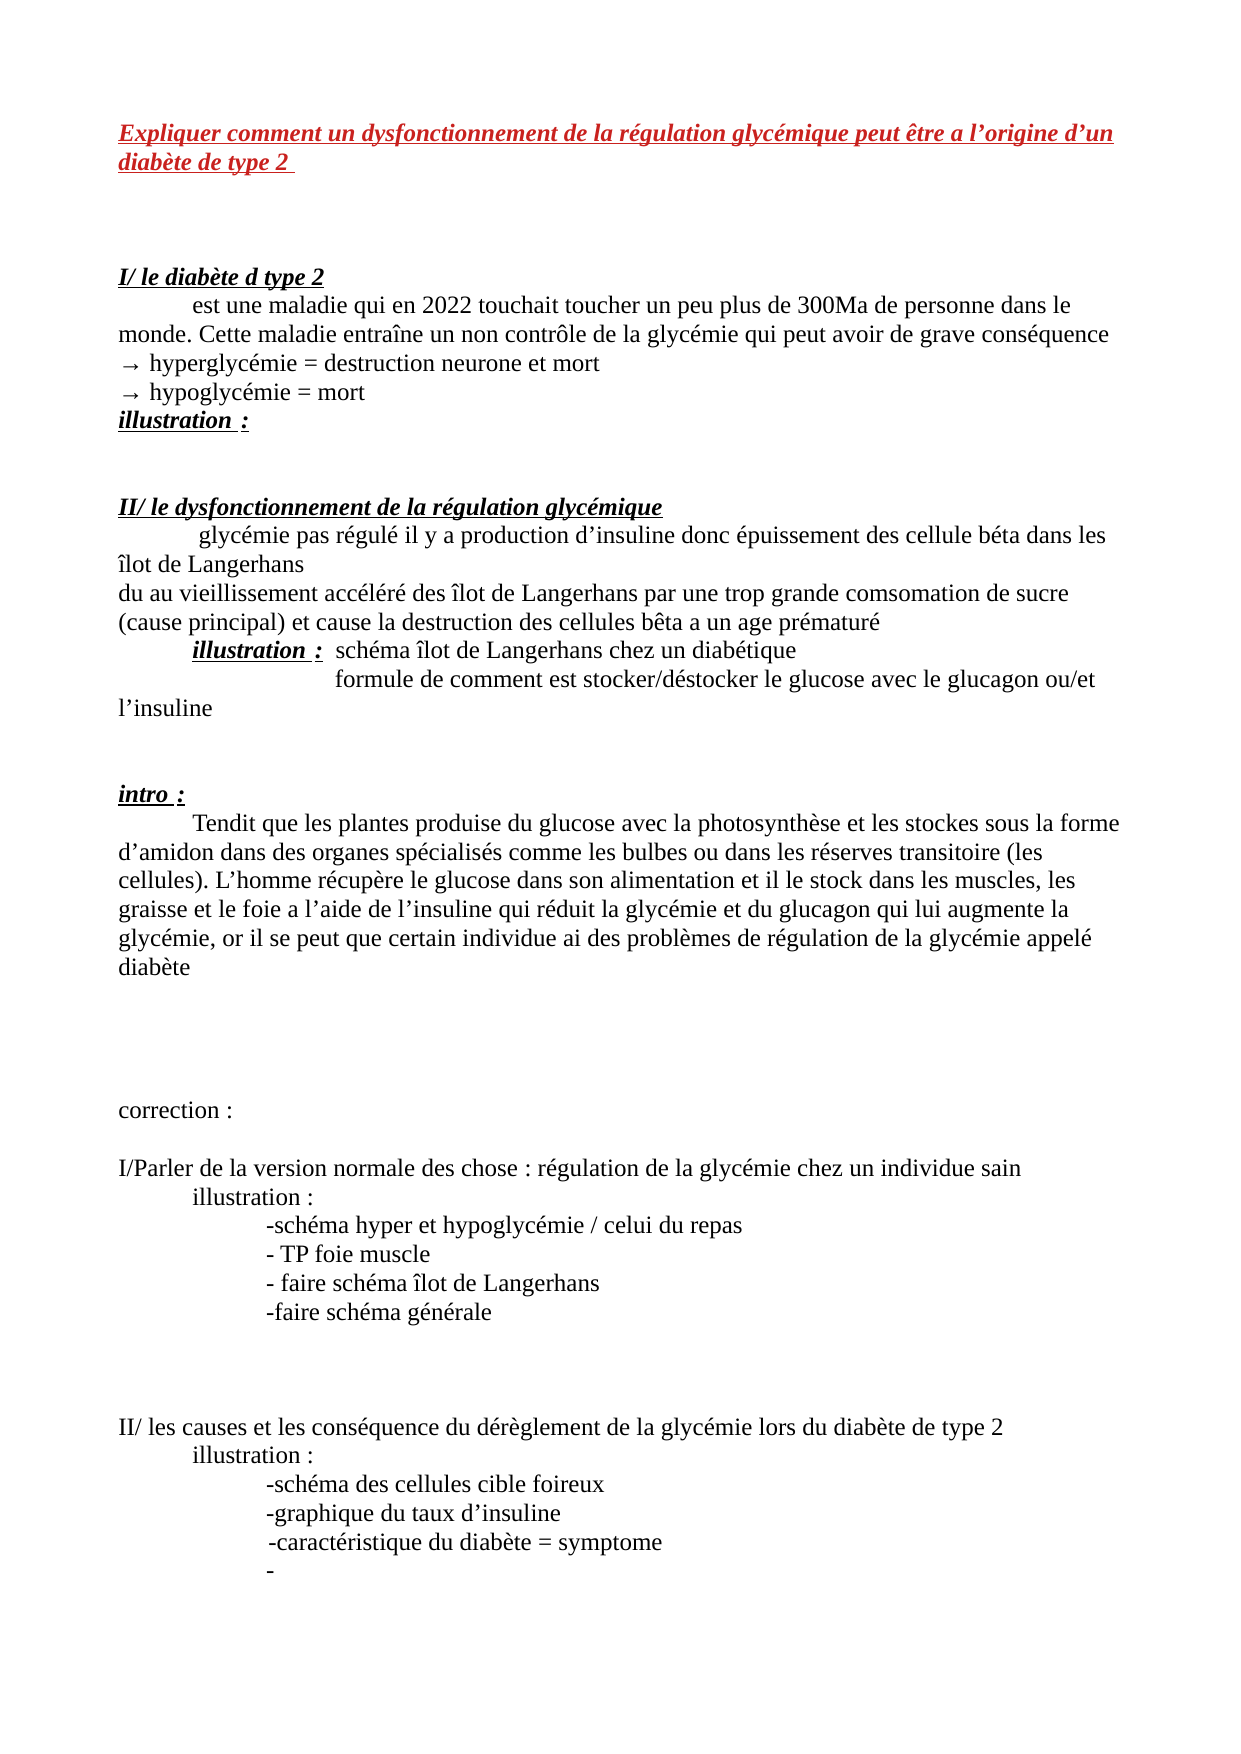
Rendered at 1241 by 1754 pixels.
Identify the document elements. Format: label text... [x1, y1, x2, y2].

text du au vieillissement accéléré des îlot de Langerhans par une trop grande comsomation de sucre (cause principal) et cause la destruction des cellules bêta a un age prématuré [118, 578, 1122, 636]
text formule de comment est stocker/déstocker le glucose avec le glucagon ou/et l’insuline [118, 664, 1122, 722]
text I/Parler de la version normale des chose : régulation de la glycémie chez un individue sain [118, 1153, 1122, 1182]
text -graphique du taux d’insuline [118, 1498, 1122, 1527]
text -faire schéma générale [118, 1297, 1122, 1326]
text - faire schéma îlot de Langerhans [118, 1268, 1122, 1297]
text -caractéristique du diabète = symptome [118, 1527, 1122, 1556]
text glycémie pas régulé il y a production d’insuline donc épuissement des cellule béta dans les îlot de Langerhans [118, 521, 1122, 578]
text est une maladie qui en 2022 touchait toucher un peu plus de 300Ma de personne dans le monde. Cette maladie entraîne un non contrôle de la glycémie qui peut avoir de grave conséquence → hyperglycémie = destruction neurone et mort [118, 291, 1122, 377]
text II/ le dysfonctionnement de la régulation glycémique [118, 492, 1122, 521]
text II/ les causes et les conséquence du dérèglement de la glycémie lors du diabète de type 2 [118, 1412, 1122, 1441]
text Expliquer comment un dysfonctionnement de la régulation glycémique peut être a l’origine d’un diabète de type 2 [118, 118, 1122, 176]
text -schéma hyper et hypoglycémie / celui du repas [118, 1211, 1122, 1239]
text correction : [118, 1096, 1122, 1124]
text I/ le diabète d type 2 [118, 262, 1122, 291]
text → hypoglycémie = mort [118, 377, 1122, 406]
text illustration : [118, 1441, 1122, 1469]
text illustration : schéma îlot de Langerhans chez un diabétique [118, 636, 1122, 664]
text - [118, 1556, 1122, 1584]
text illustration : [118, 406, 1122, 434]
text - TP foie muscle [118, 1239, 1122, 1268]
text illustration : [118, 1182, 1122, 1211]
text Tendit que les plantes produise du glucose avec la photosynthèse et les stockes sous la forme d’amidon dans des organes spécialisés comme les bulbes ou dans les réserves transitoire (les cellules). L’homme récupère le glucose dans son alimentation et il le stock dans les muscles, les graisse et le foie a l’aide de l’insuline qui réduit la glycémie et du glucagon qui lui augmente la glycémie, or il se peut que certain individue ai des problèmes de régulation de la glycémie appelé diabète [118, 808, 1122, 981]
text intro : [118, 779, 1122, 808]
text -schéma des cellules cible foireux [118, 1469, 1122, 1498]
